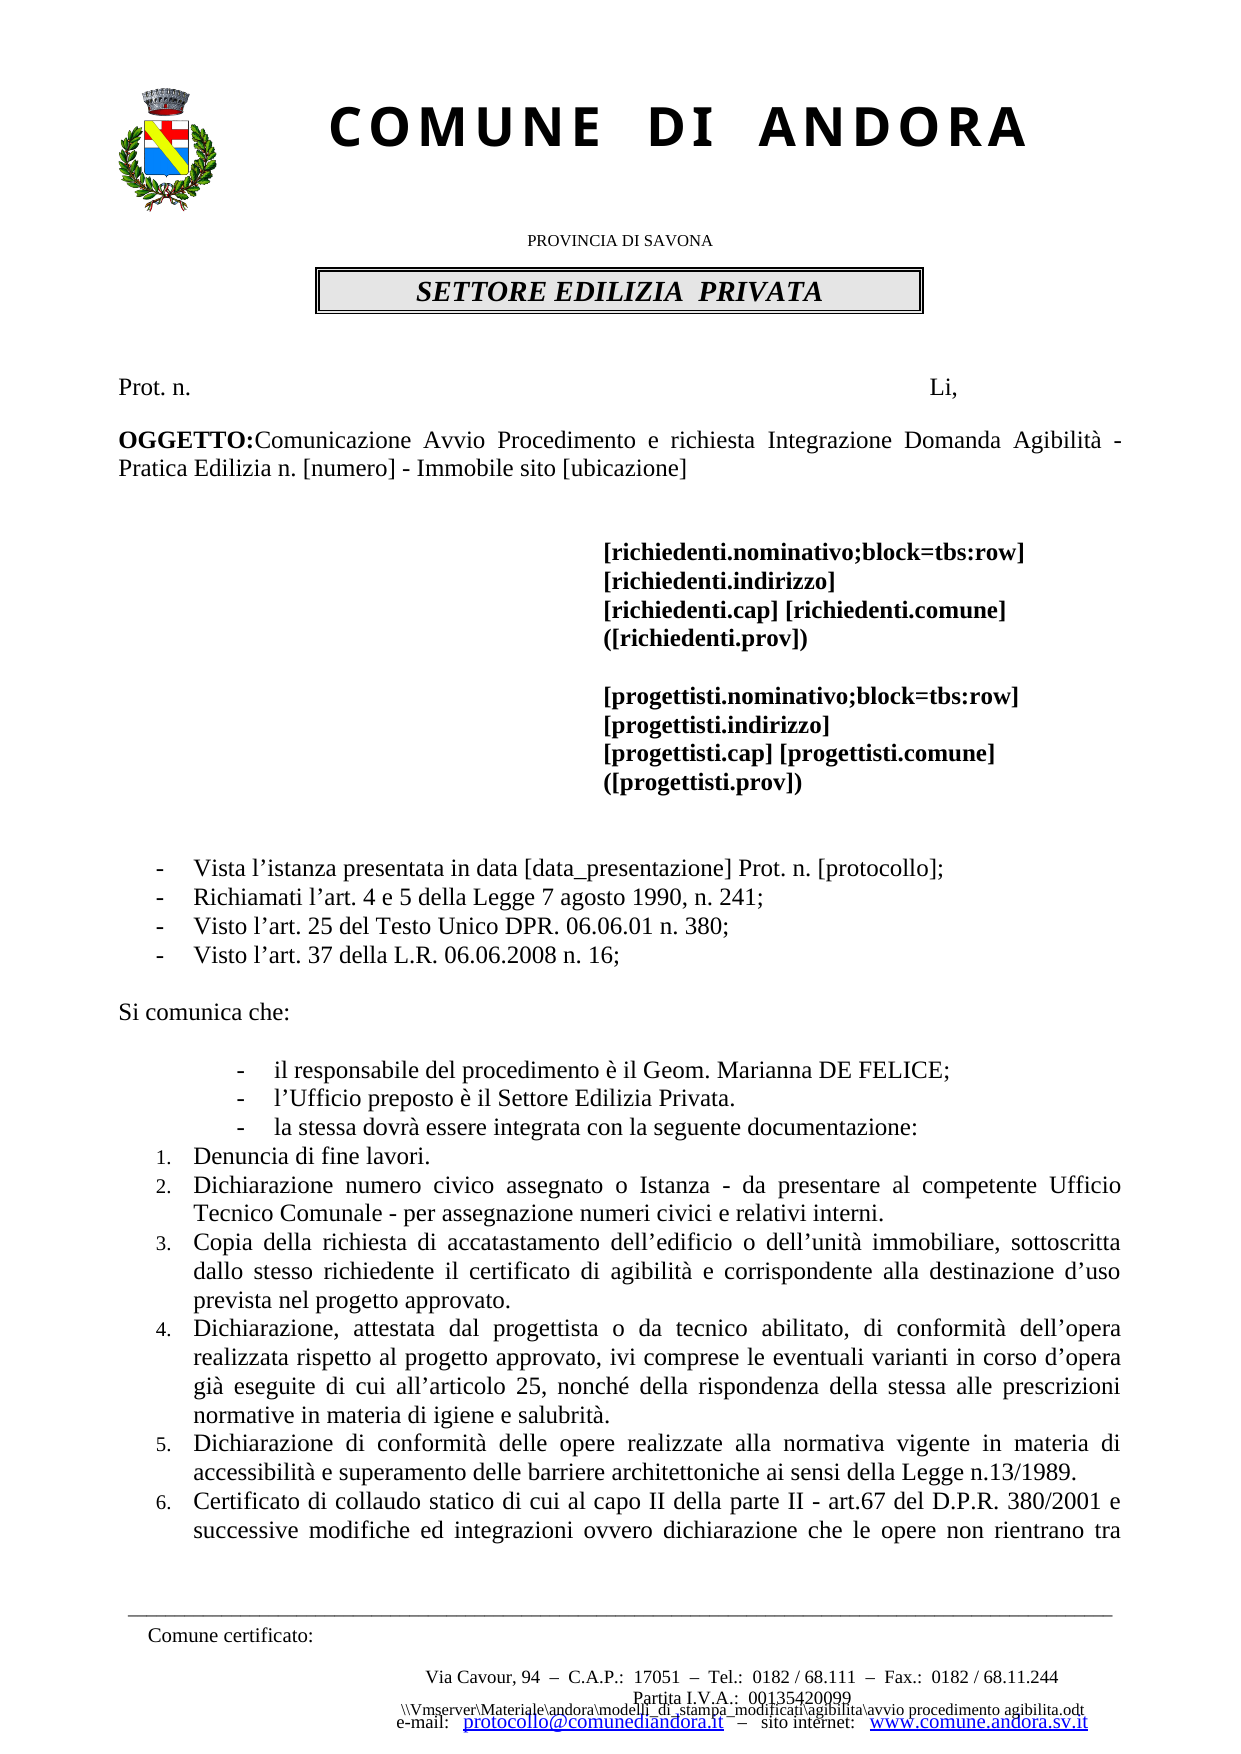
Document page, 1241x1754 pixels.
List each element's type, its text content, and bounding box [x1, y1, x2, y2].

list Certificato di collaudo statico di cui al capo II della parte II - art.67 del D.P.R. 380/2001 e successive modifiche ed integrazioni ovvero dichiarazione che le opere non rientrano tra [156, 1486, 1122, 1543]
text COMUNE DI ANDORA [217, 89, 1122, 212]
list Richiamati l’art. 4 e 5 della Legge 7 agosto 1990, n. 241; [156, 882, 1122, 911]
list Vista l’istanza presentata in data [data_presentazione] Prot. n. [protocollo]; [156, 853, 1122, 882]
text OGGETTO:Comunicazione Avvio Procedimento e richiesta Integrazione Domanda Agibilità - Pratica Edilizia n. [numero] - Immobile sito [ubicazione] [118, 425, 1122, 482]
table_cell [383, 681, 596, 796]
list Visto l’art. 25 del Testo Unico DPR. 06.06.01 n. 380; [156, 911, 1122, 940]
text Si comunica che: [118, 997, 1122, 1026]
table_header [383, 537, 596, 681]
list il responsabile del procedimento è il Geom. Marianna DE FELICE; [236, 1055, 1122, 1083]
list Visto l’art. 37 della L.R. 06.06.2008 n. 16; [156, 940, 1122, 968]
picture [118, 88, 217, 212]
table_header [richiedenti.nominativo;block=tbs:row] [richiedenti.indirizzo] [richiedenti.cap] [richiedenti.comune] ([richiedenti.prov]) [596, 537, 1122, 681]
list Denuncia di fine lavori. [156, 1141, 1122, 1170]
list Dichiarazione di conformità delle opere realizzate alla normativa vigente in materia di accessibilità e superamento delle barriere architettoniche ai sensi della Legge n.13/1989. [156, 1428, 1122, 1486]
list Copia della richiesta di accatastamento dell’edificio o dell’unità immobiliare, sottoscritta dallo stesso richiedente il certificato di agibilità e corrispondente alla destinazione d’uso prevista nel progetto approvato. [156, 1227, 1122, 1313]
table_header [118, 537, 383, 681]
text SETTORE EDILIZIA PRIVATA [322, 274, 917, 307]
list l’Ufficio preposto è il Settore Edilizia Privata. [236, 1083, 1122, 1112]
list Dichiarazione numero civico assegnato o Istanza - da presentare al competente Ufficio Tecnico Comunale - per assegnazione numeri civici e relativi interni. [156, 1170, 1122, 1227]
table_cell [118, 681, 383, 796]
text Prot. n. Li, [118, 372, 1122, 401]
list Dichiarazione, attestata dal progettista o da tecnico abilitato, di conformità dell’opera realizzata rispetto al progetto approvato, ivi comprese le eventuali varianti in corso d’opera già eseguite di cui all’articolo 25, nonché della rispondenza della stessa alle prescrizioni normative in materia di igiene e salubrità. [156, 1313, 1122, 1428]
list la stessa dovrà essere integrata con la seguente documentazione: [236, 1112, 1122, 1141]
table_cell [progettisti.nominativo;block=tbs:row] [progettisti.indirizzo] [progettisti.cap] [progettisti.comune] ([progettisti.prov]) [596, 681, 1122, 796]
text PROVINCIA DI SAVONA [118, 231, 1122, 250]
